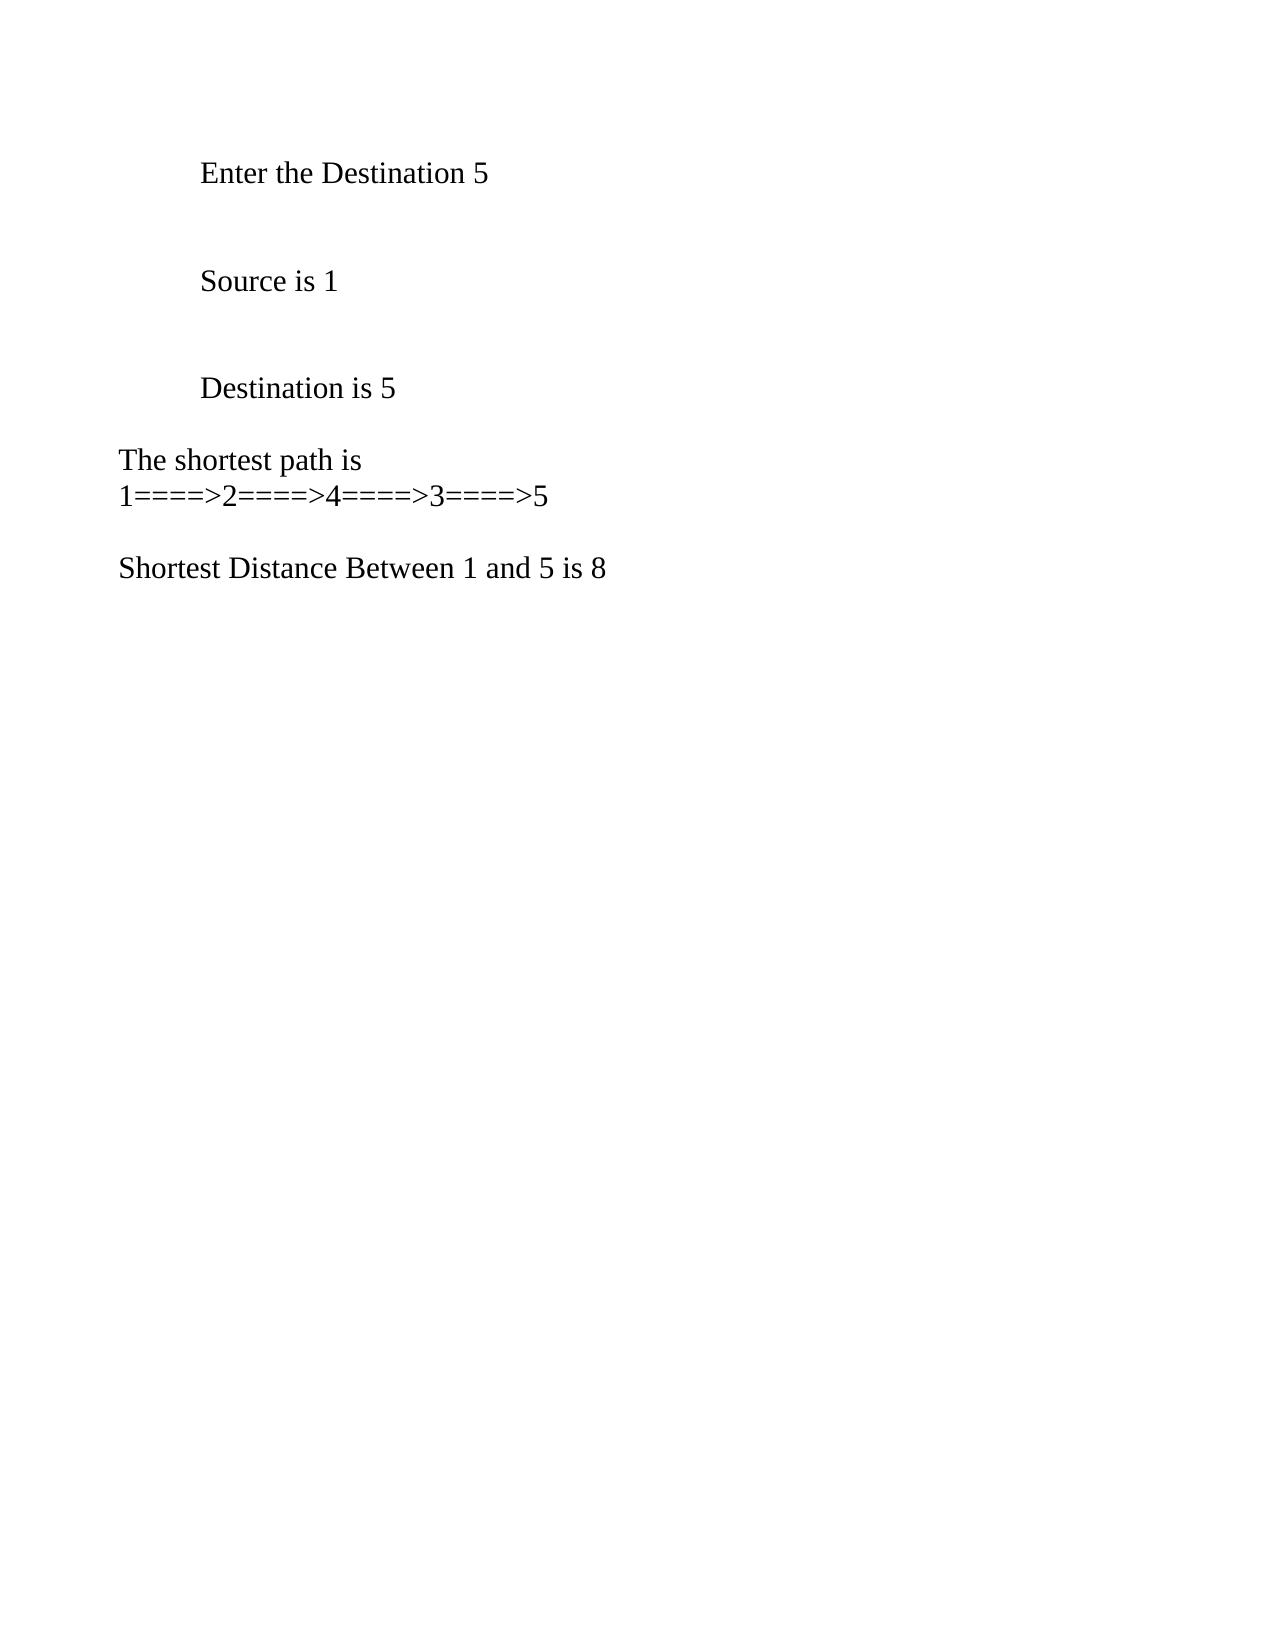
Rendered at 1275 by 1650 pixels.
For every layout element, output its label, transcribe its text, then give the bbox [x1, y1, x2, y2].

text Source is 1 [118, 262, 1157, 298]
text Shortest Distance Between 1 and 5 is 8 [118, 549, 1157, 585]
text Destination is 5 [118, 370, 1157, 406]
text 1====>2====>4====>3====>5 [118, 477, 1157, 513]
text The shortest path is [118, 442, 1157, 477]
text Enter the Destination 5 [118, 154, 1157, 190]
